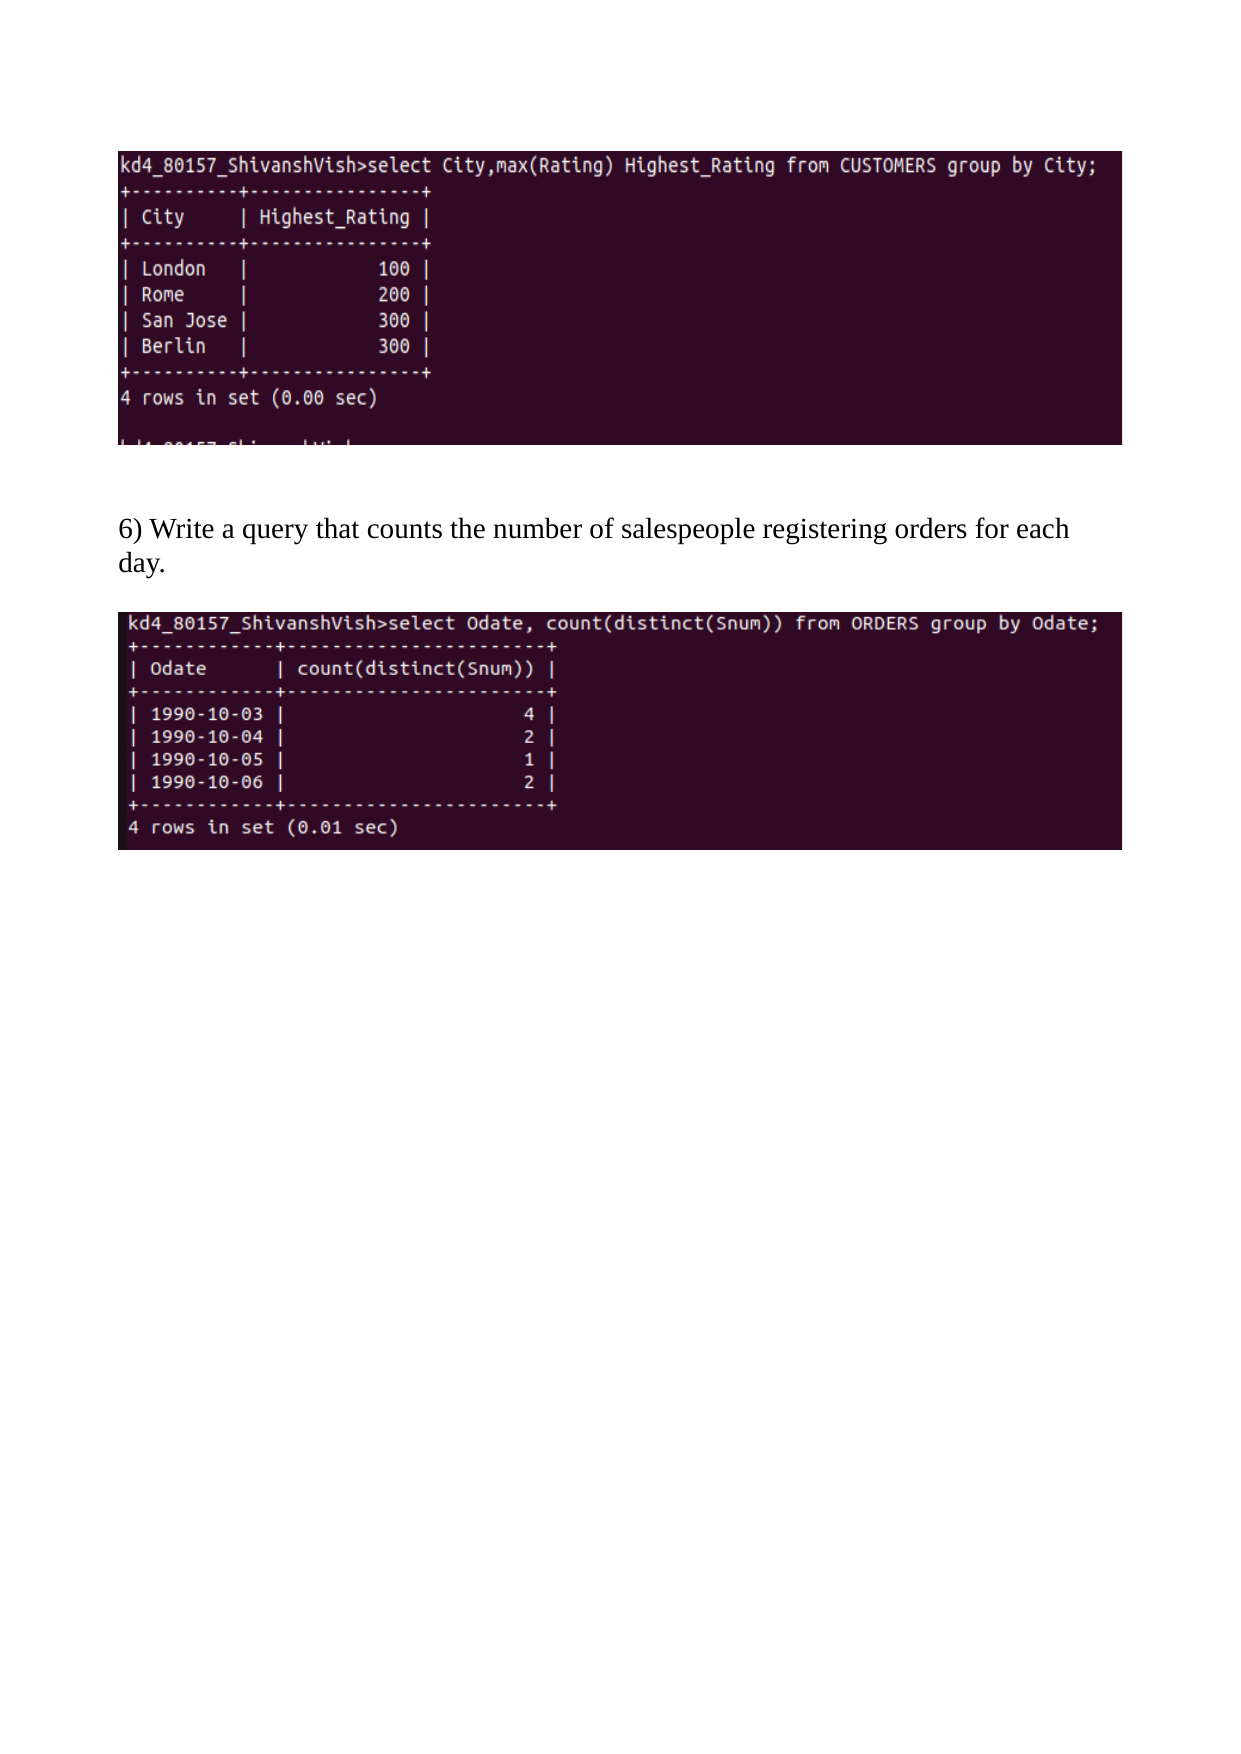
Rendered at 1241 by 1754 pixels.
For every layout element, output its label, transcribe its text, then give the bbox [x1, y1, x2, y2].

picture [118, 151, 1123, 445]
picture [118, 612, 1123, 850]
text 6) Write a query that counts the number of salespeople registering orders for each day. [118, 512, 1122, 579]
